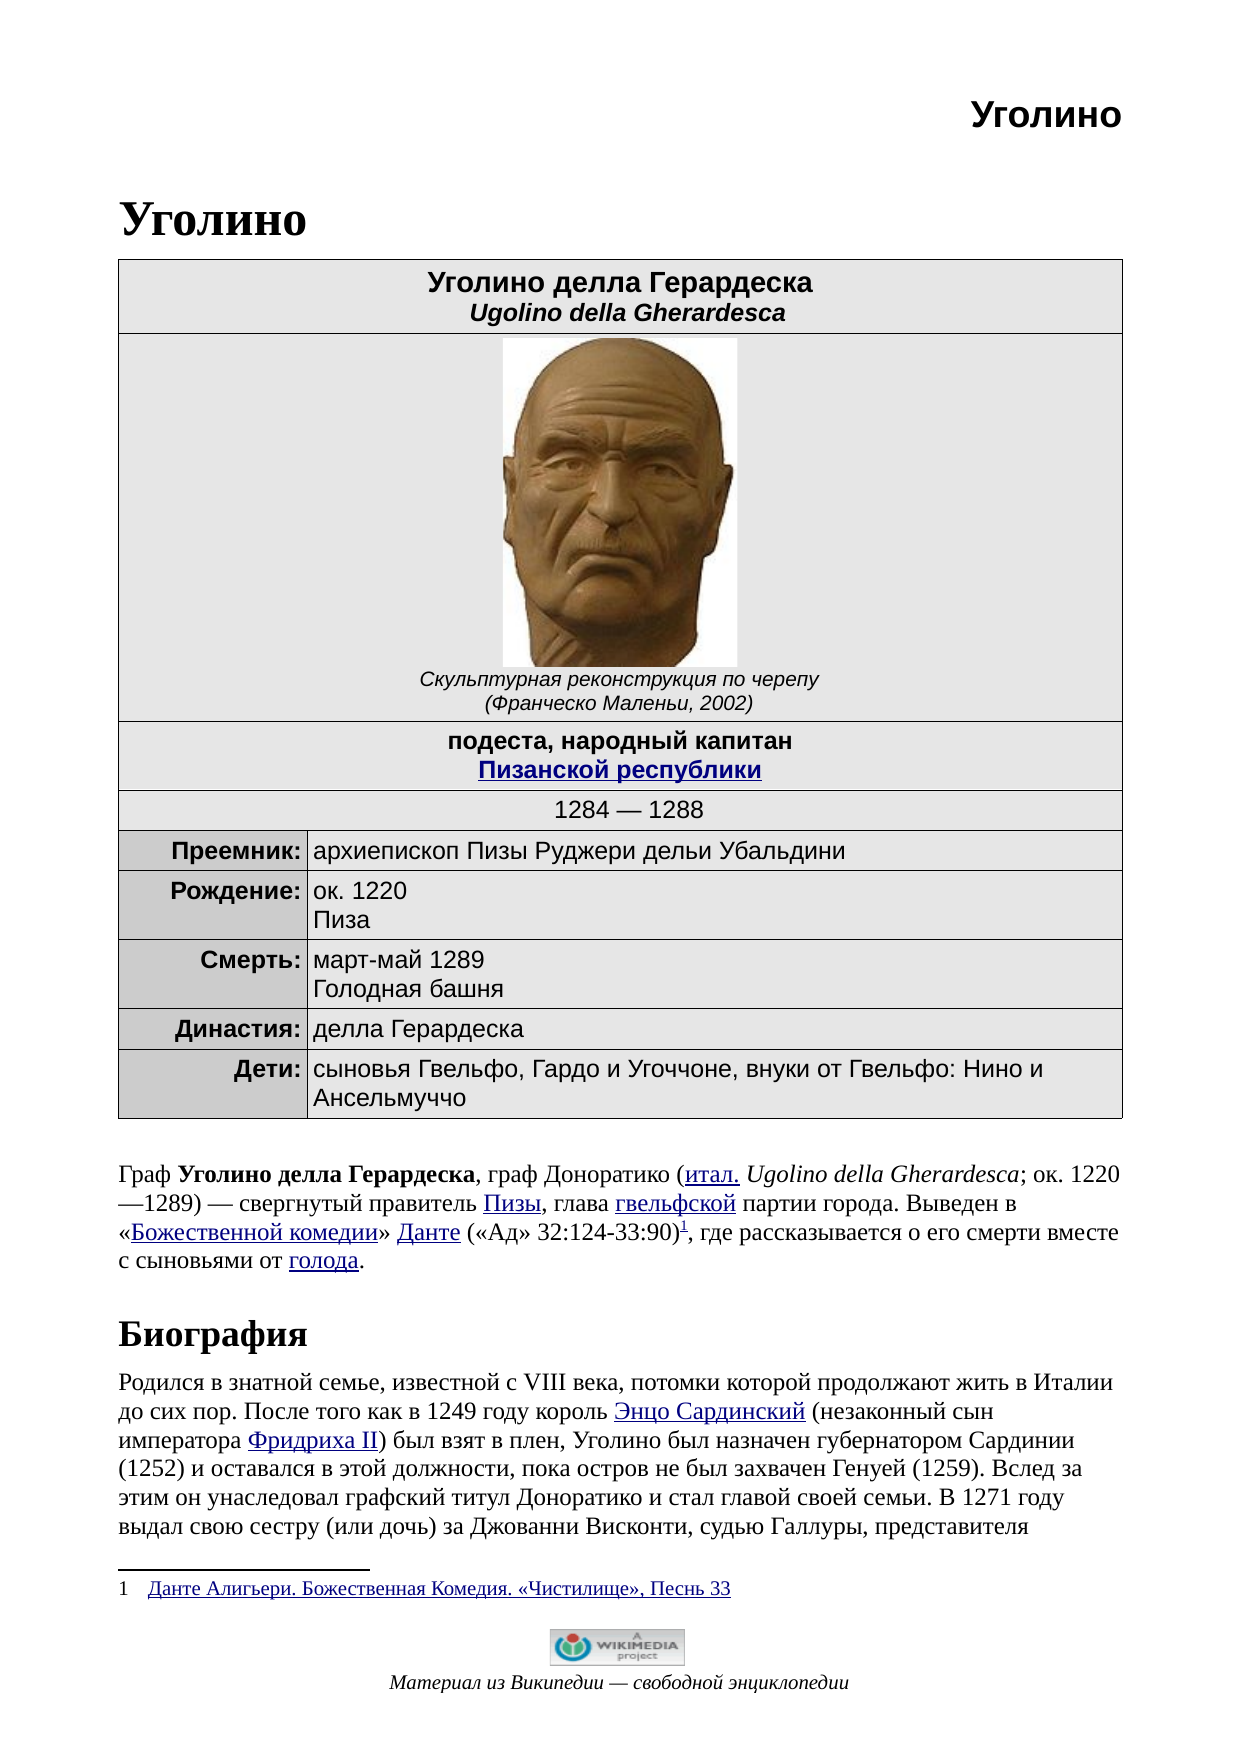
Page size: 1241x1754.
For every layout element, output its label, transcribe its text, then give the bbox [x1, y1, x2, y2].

table_cell ок. 1220 Пиза [308, 871, 1122, 939]
picture [549, 1629, 685, 1666]
table_cell cыновья Гвельфо, Гардо и Угоччоне, внуки от Гвельфо: Нино и Ансельмуччо [308, 1050, 1122, 1118]
subtitle Уголино [118, 189, 1122, 247]
table_cell Смерть: [119, 940, 307, 1008]
table_cell Дети: [119, 1050, 307, 1118]
table_cell 1284 — 1288 [119, 791, 1122, 830]
picture [502, 338, 738, 667]
table_cell Преемник: [119, 831, 307, 870]
table_cell делла Герардеска [308, 1009, 1122, 1049]
table_header Уголино делла Герардеска Ugolino della Gherardesca [119, 260, 1122, 333]
table_cell архиепископ Пизы Руджери дельи Убальдини [308, 831, 1122, 870]
table_cell Рождение: [119, 871, 307, 939]
text Граф Уголино делла Герардеска, граф Доноратико (итал. Ugolino della Gherardesca; ок. 1220—1289) — свергнутый правитель Пизы, глава гвельфской партии города. Выведен в «Божественной комедии» Данте («Ад» 32:124-33:90), где рассказывается о его смерти вместе с сыновьями от голода. [118, 1159, 1122, 1274]
table_cell подеста, народный капитан Пизанской республики [119, 722, 1122, 789]
table_cell Династия: [119, 1009, 307, 1049]
table_cell Скульптурная реконструкция по черепу (Франческо Маленьи, 2002) [119, 334, 1122, 721]
subtitle Биография [118, 1312, 1122, 1355]
text Данте Алигьери. Божественная Комедия. «Чистилище», Песнь 33 [118, 1576, 1122, 1600]
text Родился в знатной семье, известной с VIII века, потомки которой продолжают жить в Италии до сих пор. После того как в 1249 году король Энцо Сардинский (незаконный сын императора Фридриха II) был взят в плен, Уголино был назначен губернатором Сардинии (1252) и оставался в этой должности, пока остров не был захвачен Генуей (1259). Вслед за этим он унаследовал графский титул Доноратико и стал главой своей семьи. В 1271 году выдал свою сестру (или дочь) за Джованни Висконти, судью Галлуры, представителя [118, 1367, 1122, 1540]
table_cell март-май 1289 Голодная башня [308, 940, 1122, 1008]
